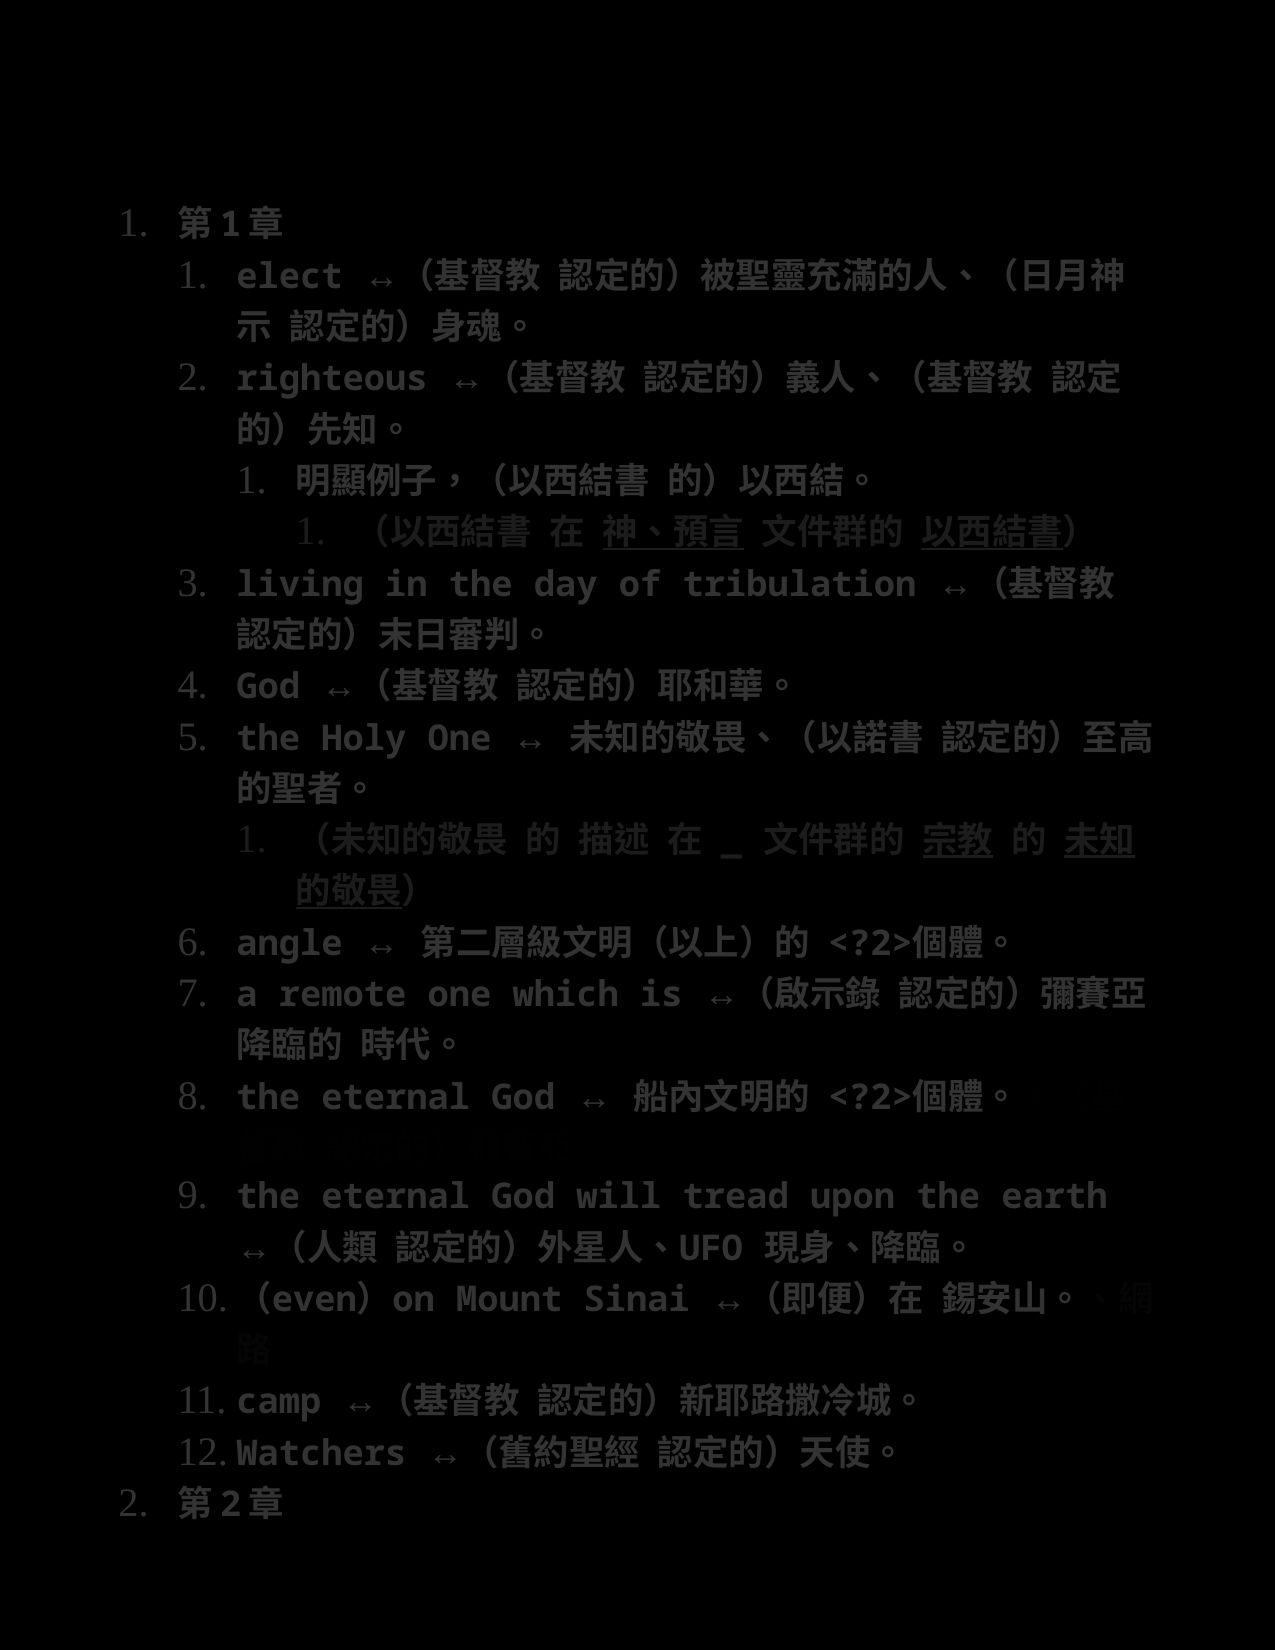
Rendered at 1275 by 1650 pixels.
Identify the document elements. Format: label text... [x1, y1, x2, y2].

list 明顯例子，（以西結書 的）以西結。 [236, 452, 1157, 504]
list （未知的敬畏 的 描述 在 _ 文件群的 宗教 的 未知的敬畏） [236, 811, 1157, 914]
list a remote one which is ↔（啟示錄 認定的）彌賽亞 降臨的 時代。 [177, 965, 1157, 1068]
list elect ↔（基督教 認定的）被聖靈充滿的人、（日月神示 認定的）身魂。 [177, 247, 1157, 350]
list righteous ↔（基督教 認定的）義人、（基督教 認定的）先知。 [177, 350, 1157, 452]
list the Holy One ↔ 未知的敬畏、（以諾書 認定的）至高的聖者。 [177, 709, 1157, 811]
list （even）on Mount Sinai ↔（即便）在 錫安山。、網路 [177, 1270, 1157, 1373]
list camp ↔（基督教 認定的）新耶路撒冷城。 [177, 1373, 1157, 1424]
list Watchers ↔（舊約聖經 認定的）天使。 [177, 1424, 1157, 1476]
list 第2章 [118, 1476, 1157, 1527]
list living in the day of tribulation ↔（基督教 認定的）末日審判。 [177, 555, 1157, 657]
list the eternal God ↔ 船內文明的 <?2>個體。、（基督教 認定的）彌賽亞 [177, 1068, 1157, 1171]
list （以西結書 在 神、預言 文件群的 以西結書） [295, 504, 1157, 555]
list angle ↔ 第二層級文明（以上）的 <?2>個體。 [177, 914, 1157, 965]
list the eternal God will tread upon the earth ↔（人類 認定的）外星人、UFO 現身、降臨。 [177, 1171, 1157, 1270]
list 第1章 [118, 196, 1157, 247]
list God ↔（基督教 認定的）耶和華。 [177, 657, 1157, 709]
